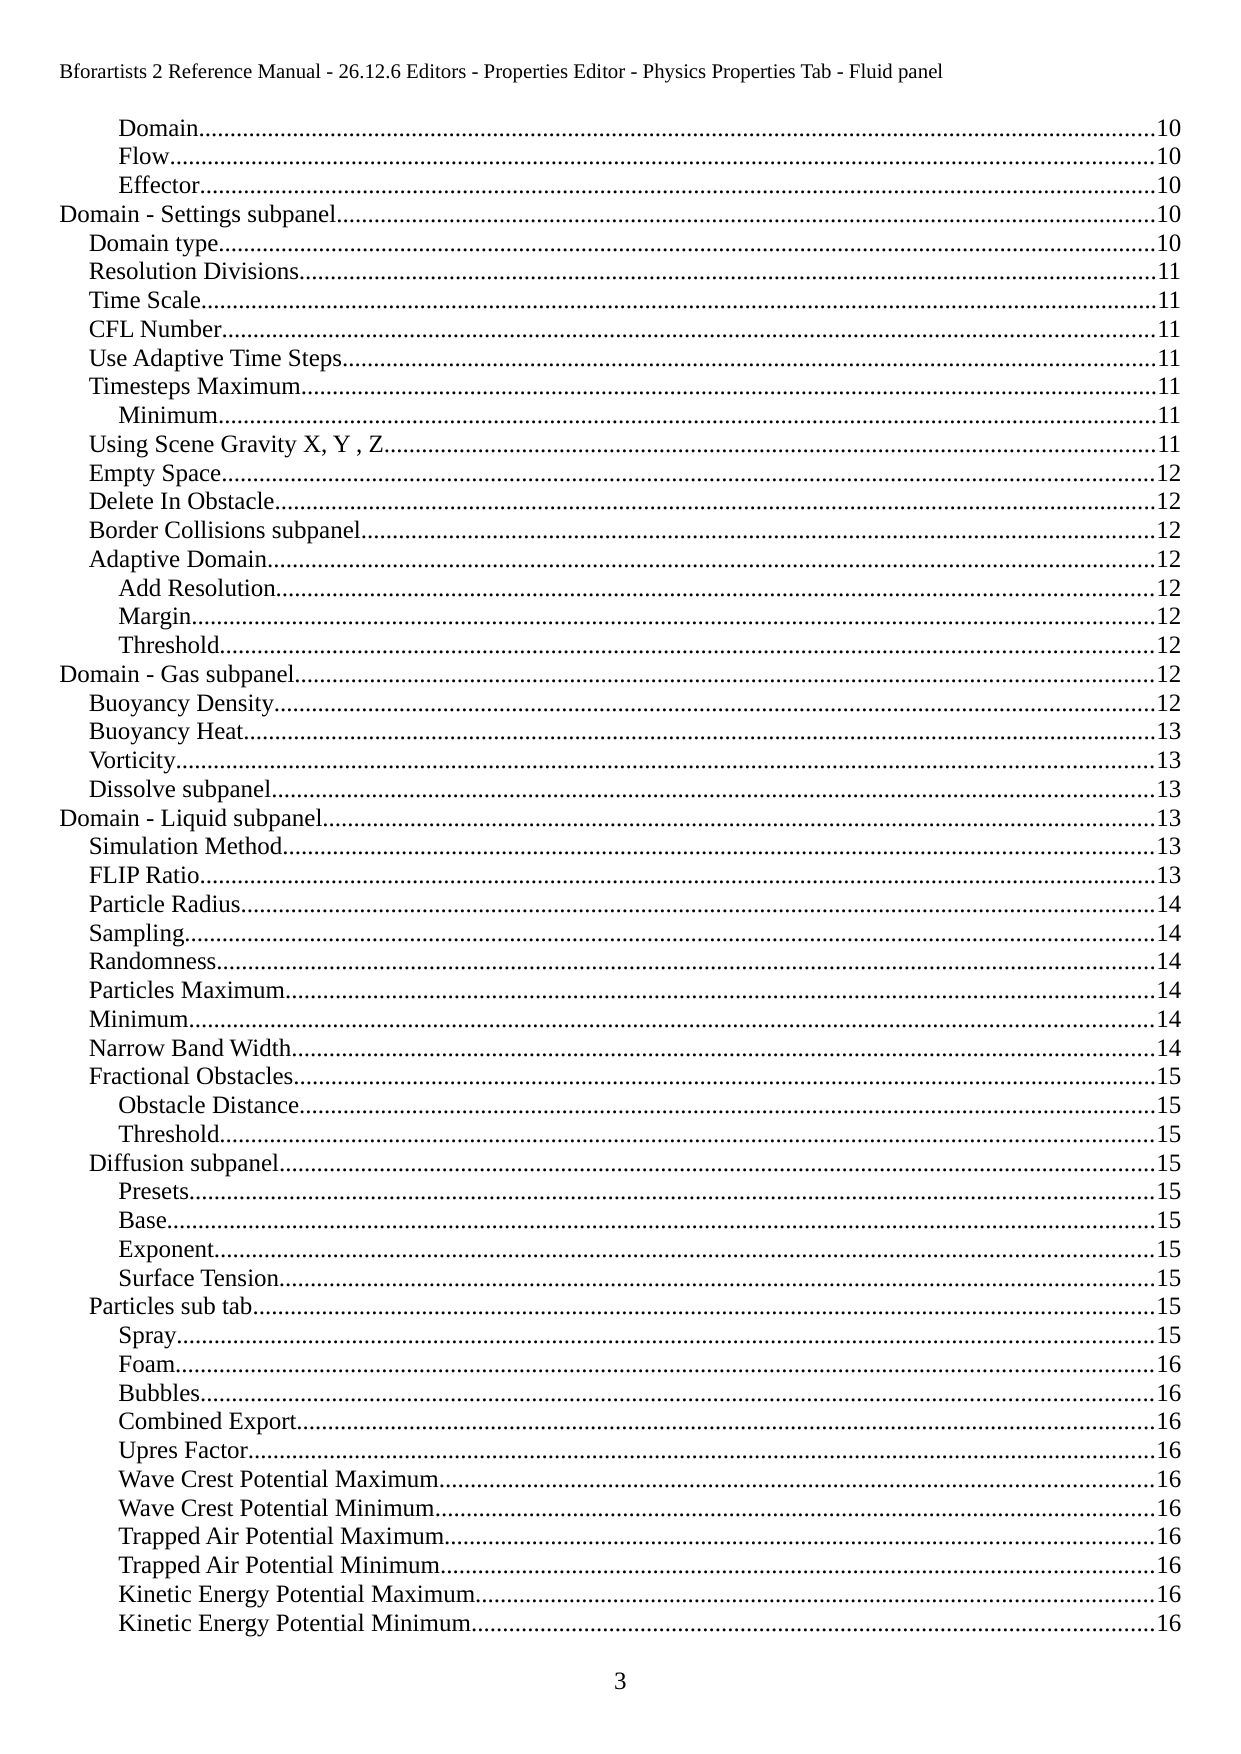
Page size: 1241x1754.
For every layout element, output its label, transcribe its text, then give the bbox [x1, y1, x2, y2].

text Resolution Divisions 11 [88, 256, 1181, 285]
text Buoyancy Density 12 [88, 688, 1181, 716]
text Delete In Obstacle 12 [88, 486, 1181, 515]
text Diffusion subpanel 15 [88, 1148, 1181, 1176]
text Narrow Band Width 14 [88, 1033, 1181, 1061]
text Domain - Settings subpanel 10 [59, 199, 1181, 228]
text Threshold 15 [118, 1119, 1181, 1148]
text Vorticity 13 [88, 745, 1181, 774]
text Fractional Obstacles 15 [88, 1061, 1181, 1090]
text Spray 15 [118, 1320, 1181, 1349]
text Add Resolution 12 [118, 573, 1181, 601]
text Particles sub tab 15 [88, 1291, 1181, 1320]
text Margin 12 [118, 601, 1181, 630]
text Wave Crest Potential Minimum 16 [118, 1493, 1181, 1521]
text Empty Space 12 [88, 458, 1181, 486]
text Particles Maximum 14 [88, 975, 1181, 1004]
text Buoyancy Heat 13 [88, 716, 1181, 745]
text Foam 16 [118, 1349, 1181, 1378]
text Trapped Air Potential Maximum 16 [118, 1521, 1181, 1550]
text Minimum 11 [118, 400, 1181, 429]
text Domain - Gas subpanel 12 [59, 659, 1181, 688]
text Presets 15 [118, 1176, 1181, 1205]
text Domain type 10 [88, 228, 1181, 256]
text Simulation Method 13 [88, 831, 1181, 860]
text Base 15 [118, 1205, 1181, 1234]
text Obstacle Distance 15 [118, 1090, 1181, 1119]
text Using Scene Gravity X, Y , Z 11 [88, 429, 1181, 458]
text Bubbles 16 [118, 1378, 1181, 1406]
text Randomness 14 [88, 946, 1181, 975]
text Effector 10 [118, 170, 1181, 199]
text Kinetic Energy Potential Minimum 16 [118, 1608, 1181, 1636]
text Time Scale 11 [88, 285, 1181, 314]
text Particle Radius 14 [88, 889, 1181, 918]
text Combined Export 16 [118, 1406, 1181, 1435]
text Surface Tension 15 [118, 1263, 1181, 1291]
text Dissolve subpanel 13 [88, 774, 1181, 803]
text Kinetic Energy Potential Maximum 16 [118, 1579, 1181, 1608]
text Timesteps Maximum 11 [88, 371, 1181, 400]
text Wave Crest Potential Maximum 16 [118, 1464, 1181, 1493]
text Use Adaptive Time Steps 11 [88, 343, 1181, 371]
text Minimum 14 [88, 1004, 1181, 1033]
text Domain 10 [118, 113, 1181, 141]
text Upres Factor 16 [118, 1435, 1181, 1464]
text Flow 10 [118, 141, 1181, 170]
text Threshold 12 [118, 630, 1181, 659]
text Trapped Air Potential Minimum 16 [118, 1550, 1181, 1579]
text Domain - Liquid subpanel 13 [59, 803, 1181, 831]
text Exponent 15 [118, 1234, 1181, 1263]
text Border Collisions subpanel 12 [88, 515, 1181, 544]
text FLIP Ratio 13 [88, 860, 1181, 889]
text Sampling 14 [88, 918, 1181, 946]
text CFL Number 11 [88, 314, 1181, 343]
text Adaptive Domain 12 [88, 544, 1181, 573]
